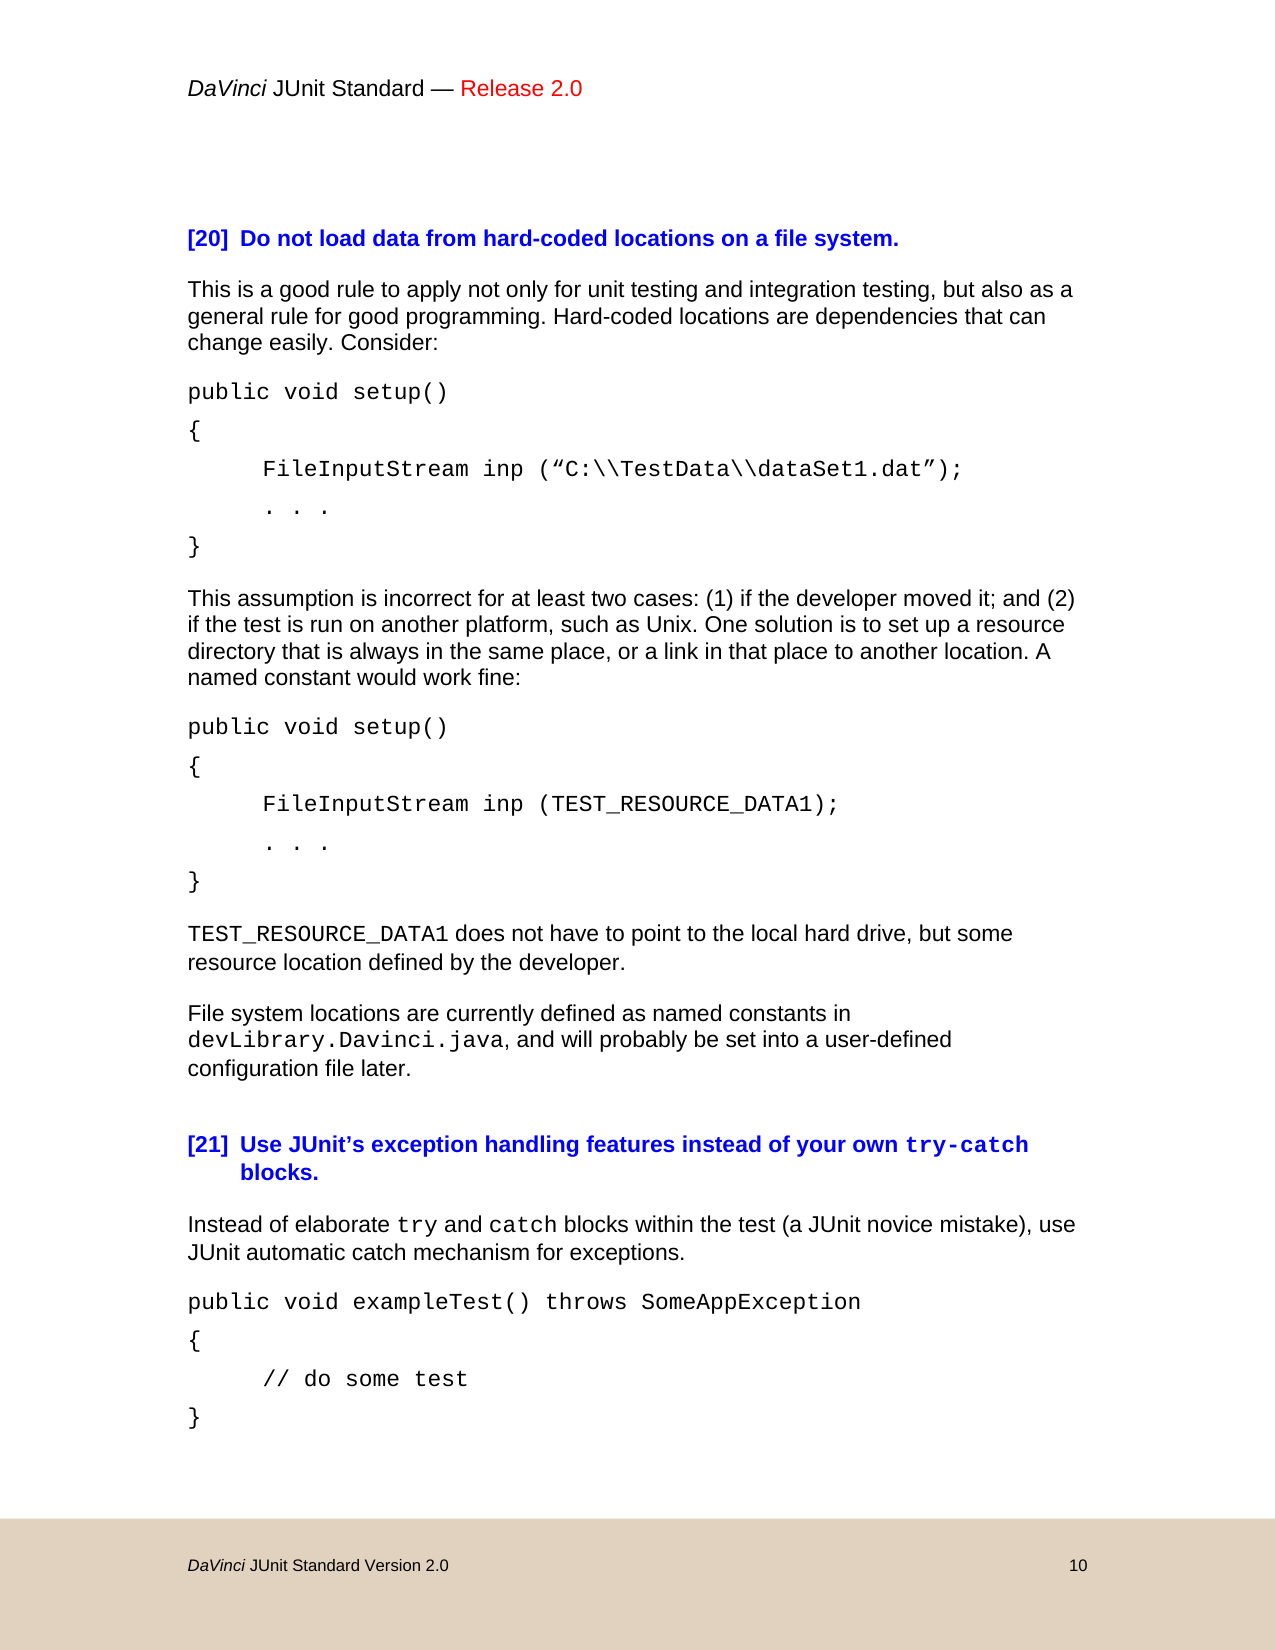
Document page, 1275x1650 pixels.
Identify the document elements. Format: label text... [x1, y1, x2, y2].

text { [187, 419, 1087, 445]
text TEST_RESOURCE_DATA1 does not have to point to the local hard drive, but some resource location defined by the developer. [187, 920, 1087, 975]
text { [187, 754, 1087, 780]
text This is a good rule to apply not only for unit testing and integration testing, but also as a general rule for good programming. Hard-coded locations are dependencies that can change easily. Consider: [187, 276, 1087, 355]
text // do some test [187, 1367, 1087, 1393]
text File system locations are currently defined as named constants in devLibrary.Davinci.java, and will probably be set into a user-defined configuration file later. [187, 1000, 1087, 1081]
text FileInputStream inp (“C:\\TestData\\dataSet1.dat”); [187, 457, 1087, 483]
text { [187, 1329, 1087, 1355]
list Do not load data from hard-coded locations on a file system. [187, 225, 1087, 251]
text . . . [187, 496, 1087, 522]
text FileInputStream inp (TEST_RESOURCE_DATA1); [187, 792, 1087, 818]
text This assumption is incorrect for at least two cases: (1) if the developer moved it; and (2) if the test is run on another platform, such as Unix. One solution is to set up a resource directory that is always in the same place, or a link in that place to another location. A named constant would work fine: [187, 585, 1087, 691]
list Use JUnit’s exception handling features instead of your own try-catch blocks. [187, 1131, 1087, 1186]
text } [187, 534, 1087, 560]
text . . . [187, 831, 1087, 857]
text } [187, 1406, 1087, 1432]
text Instead of elaborate try and catch blocks within the test (a JUnit novice mistake), use JUnit automatic catch mechanism for exceptions. [187, 1211, 1087, 1265]
text } [187, 869, 1087, 895]
text public void exampleTest() throws SomeAppException [187, 1290, 1087, 1316]
text public void setup() [187, 380, 1087, 406]
text public void setup() [187, 716, 1087, 741]
